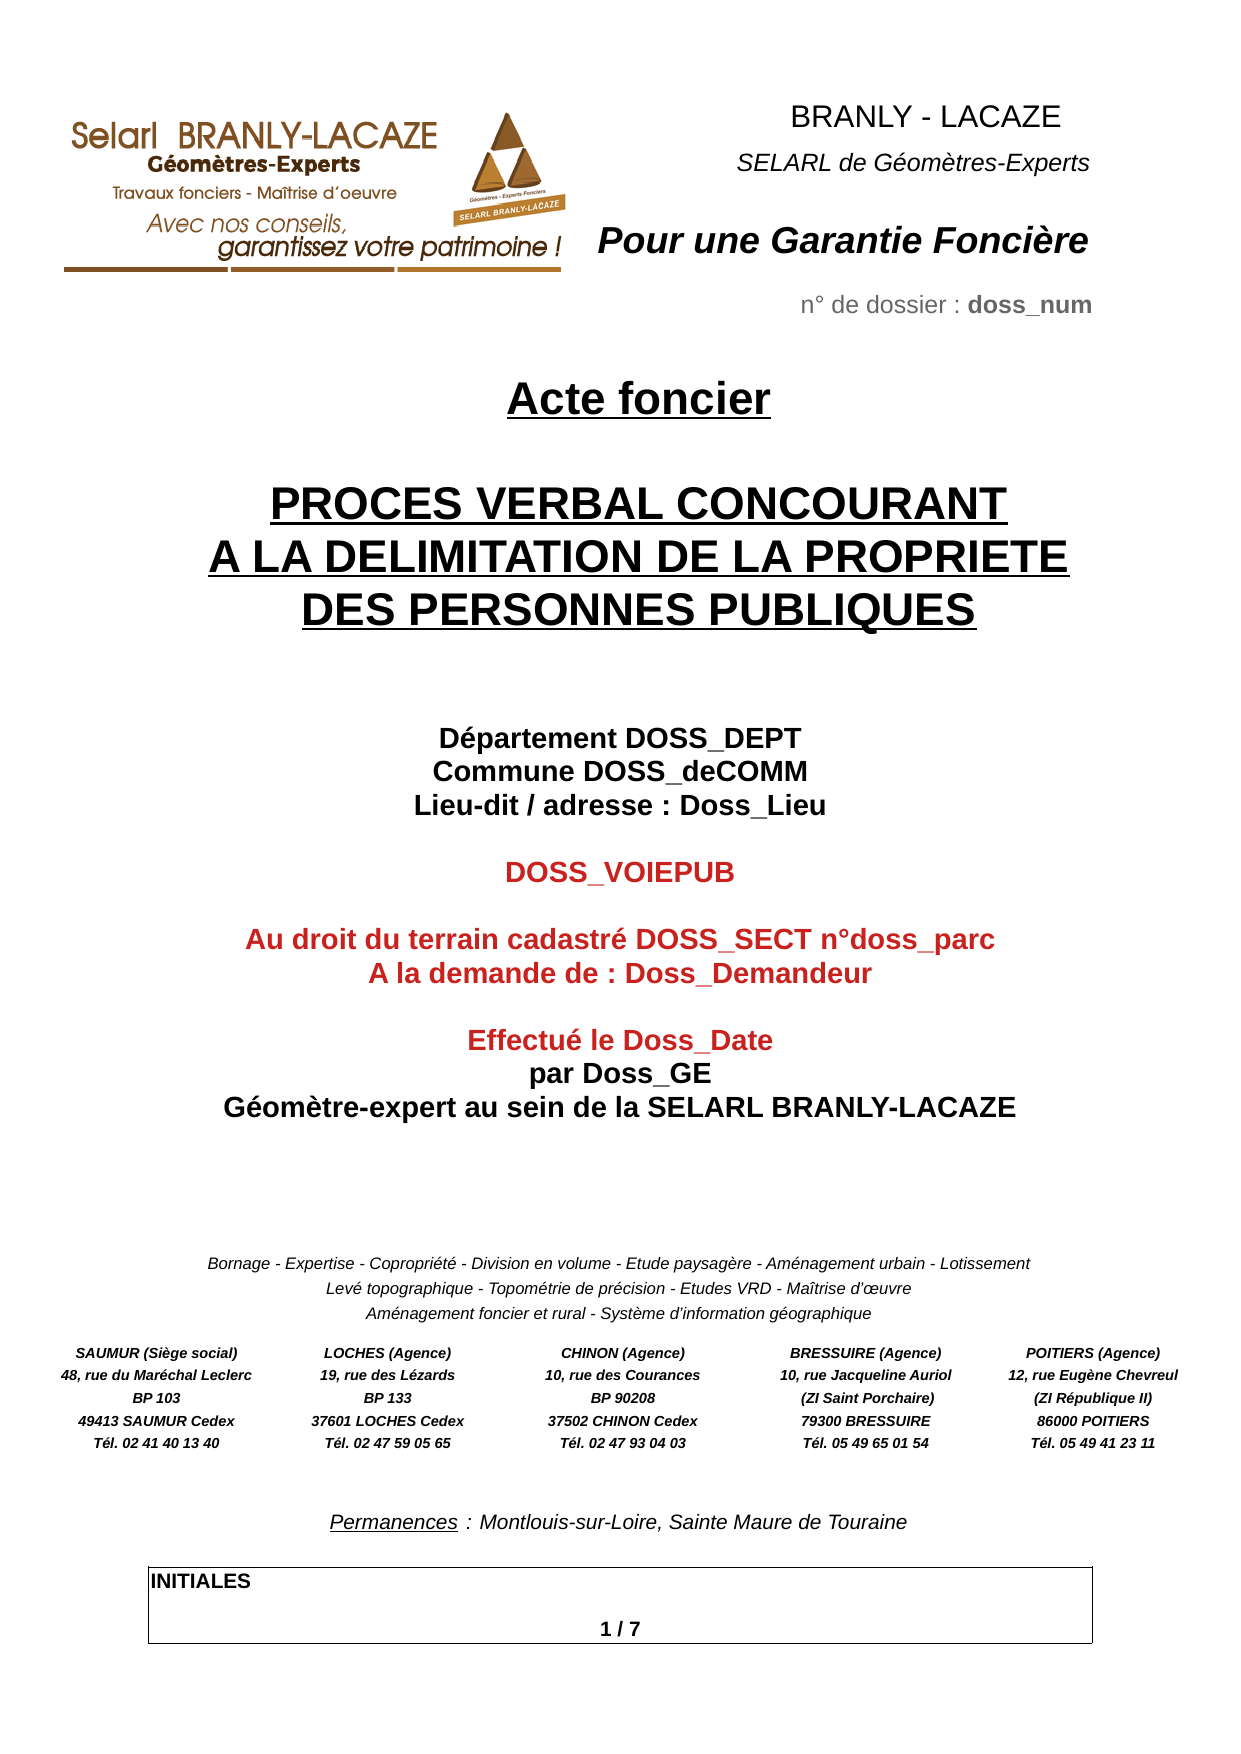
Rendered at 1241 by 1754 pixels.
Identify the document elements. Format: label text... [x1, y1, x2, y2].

text Commune DOSS_deCOMM Lieu-dit / adresse : Doss_Lieu [148, 754, 1092, 855]
text PROCES VERBAL CONCOURANT [185, 477, 1092, 529]
table_cell POITIERS (Agence) 12, rue Eugène Chevreul (ZI République II) 86000 POITIERS Tél. 05 49 41 23 11 [981, 1339, 1206, 1486]
subtitle SELARL de Géomètres-Experts [570, 148, 1092, 177]
text Pour une Garantie Foncière [570, 218, 1092, 261]
table_cell BRESSUIRE (Agence) 10, rue Jacqueline Auriol (ZI Saint Porchaire) 79300 BRESSUIRE Tél. 05 49 65 01 54 [751, 1339, 981, 1486]
text DOSS_VOIEPUB [148, 855, 1092, 889]
text Effectué le Doss_Date [148, 1023, 1092, 1056]
text A LA DELIMITATION DE LA PROPRIETE [185, 529, 1092, 582]
text DES PERSONNES PUBLIQUES [185, 582, 1092, 635]
text Géomètre-expert au sein de la SELARL BRANLY-LACAZE [148, 1090, 1092, 1123]
picture [56, 97, 570, 292]
text par Doss_GE [148, 1056, 1092, 1090]
table_cell Permanences : Montlouis-sur-Loire, Sainte Maure de Touraine [33, 1486, 1206, 1546]
text BRANLY - LACAZE [570, 98, 1155, 134]
table_cell SAUMUR (Siège social) 48, rue du Maréchal Leclerc BP 103 49413 SAUMUR Cedex Tél. 02 41 40 13 40 [33, 1339, 281, 1486]
text Au droit du terrain cadastré DOSS_SECT n°doss_parc A la demande de : Doss_Demandeur [148, 922, 1092, 989]
text Département DOSS_DEPT [148, 721, 1092, 754]
text Acte foncier [185, 371, 1092, 424]
table_cell LOCHES (Agence) 19, rue des Lézards BP 133 37601 LOCHES Cedex Tél. 02 47 59 05 65 [281, 1339, 495, 1486]
table_cell CHINON (Agence) 10, rue des Courances BP 90208 37502 CHINON Cedex Tél. 02 47 93 04 03 [495, 1339, 751, 1486]
text n° de dossier : doss_num [185, 290, 1092, 318]
table_header Bornage - Expertise - Copropriété - Division en volume - Etude paysagère - Aménagement urbain - Lotissement Levé topographique - Topométrie de précision - Etudes VRD - Maîtrise d’œuvre Aménagement foncier et rural - Système d’information géographique [33, 1248, 1206, 1339]
